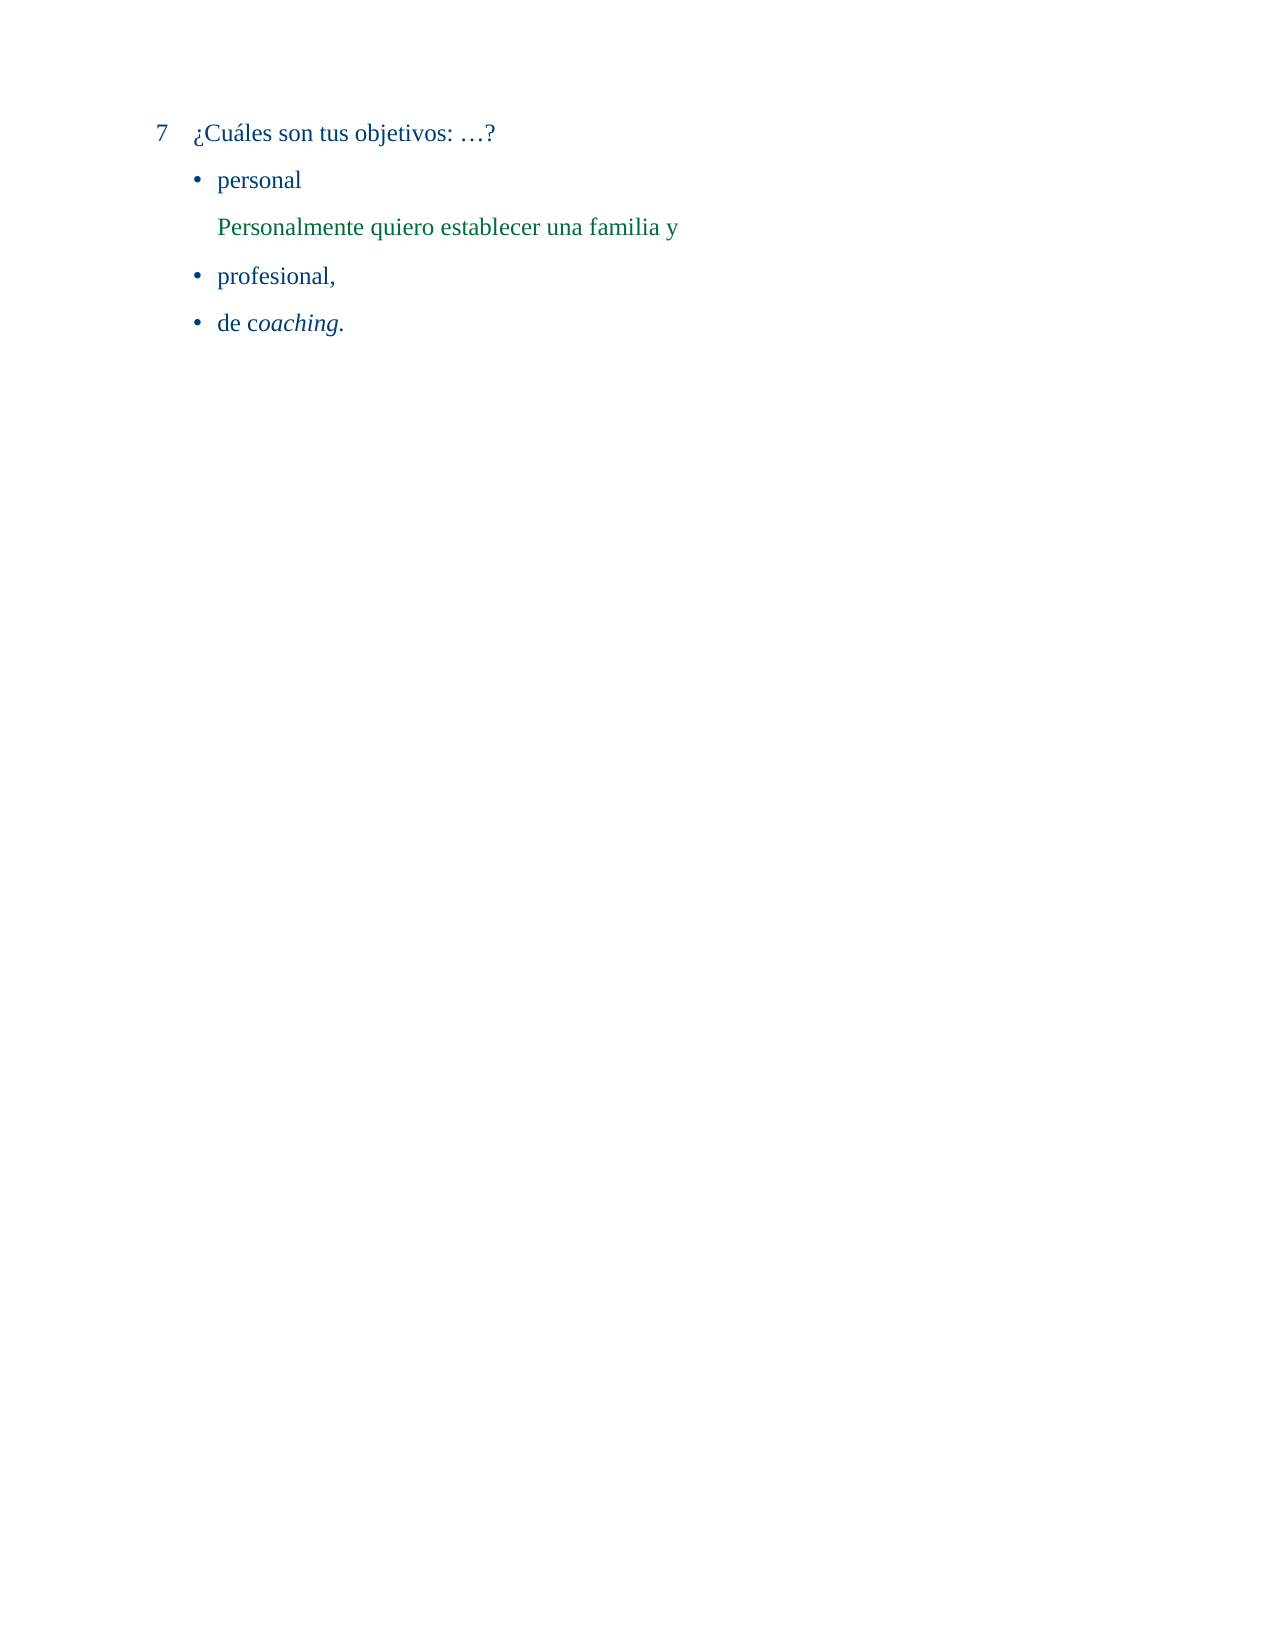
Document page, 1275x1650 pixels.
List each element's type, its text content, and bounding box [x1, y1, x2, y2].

list profesional, [193, 261, 1157, 290]
list de coaching. [193, 308, 1157, 337]
list Personalmente quiero establecer una familia y [193, 212, 1157, 241]
list personal [193, 165, 1157, 194]
list ¿Cuáles son tus objetivos: …? [156, 118, 1157, 147]
